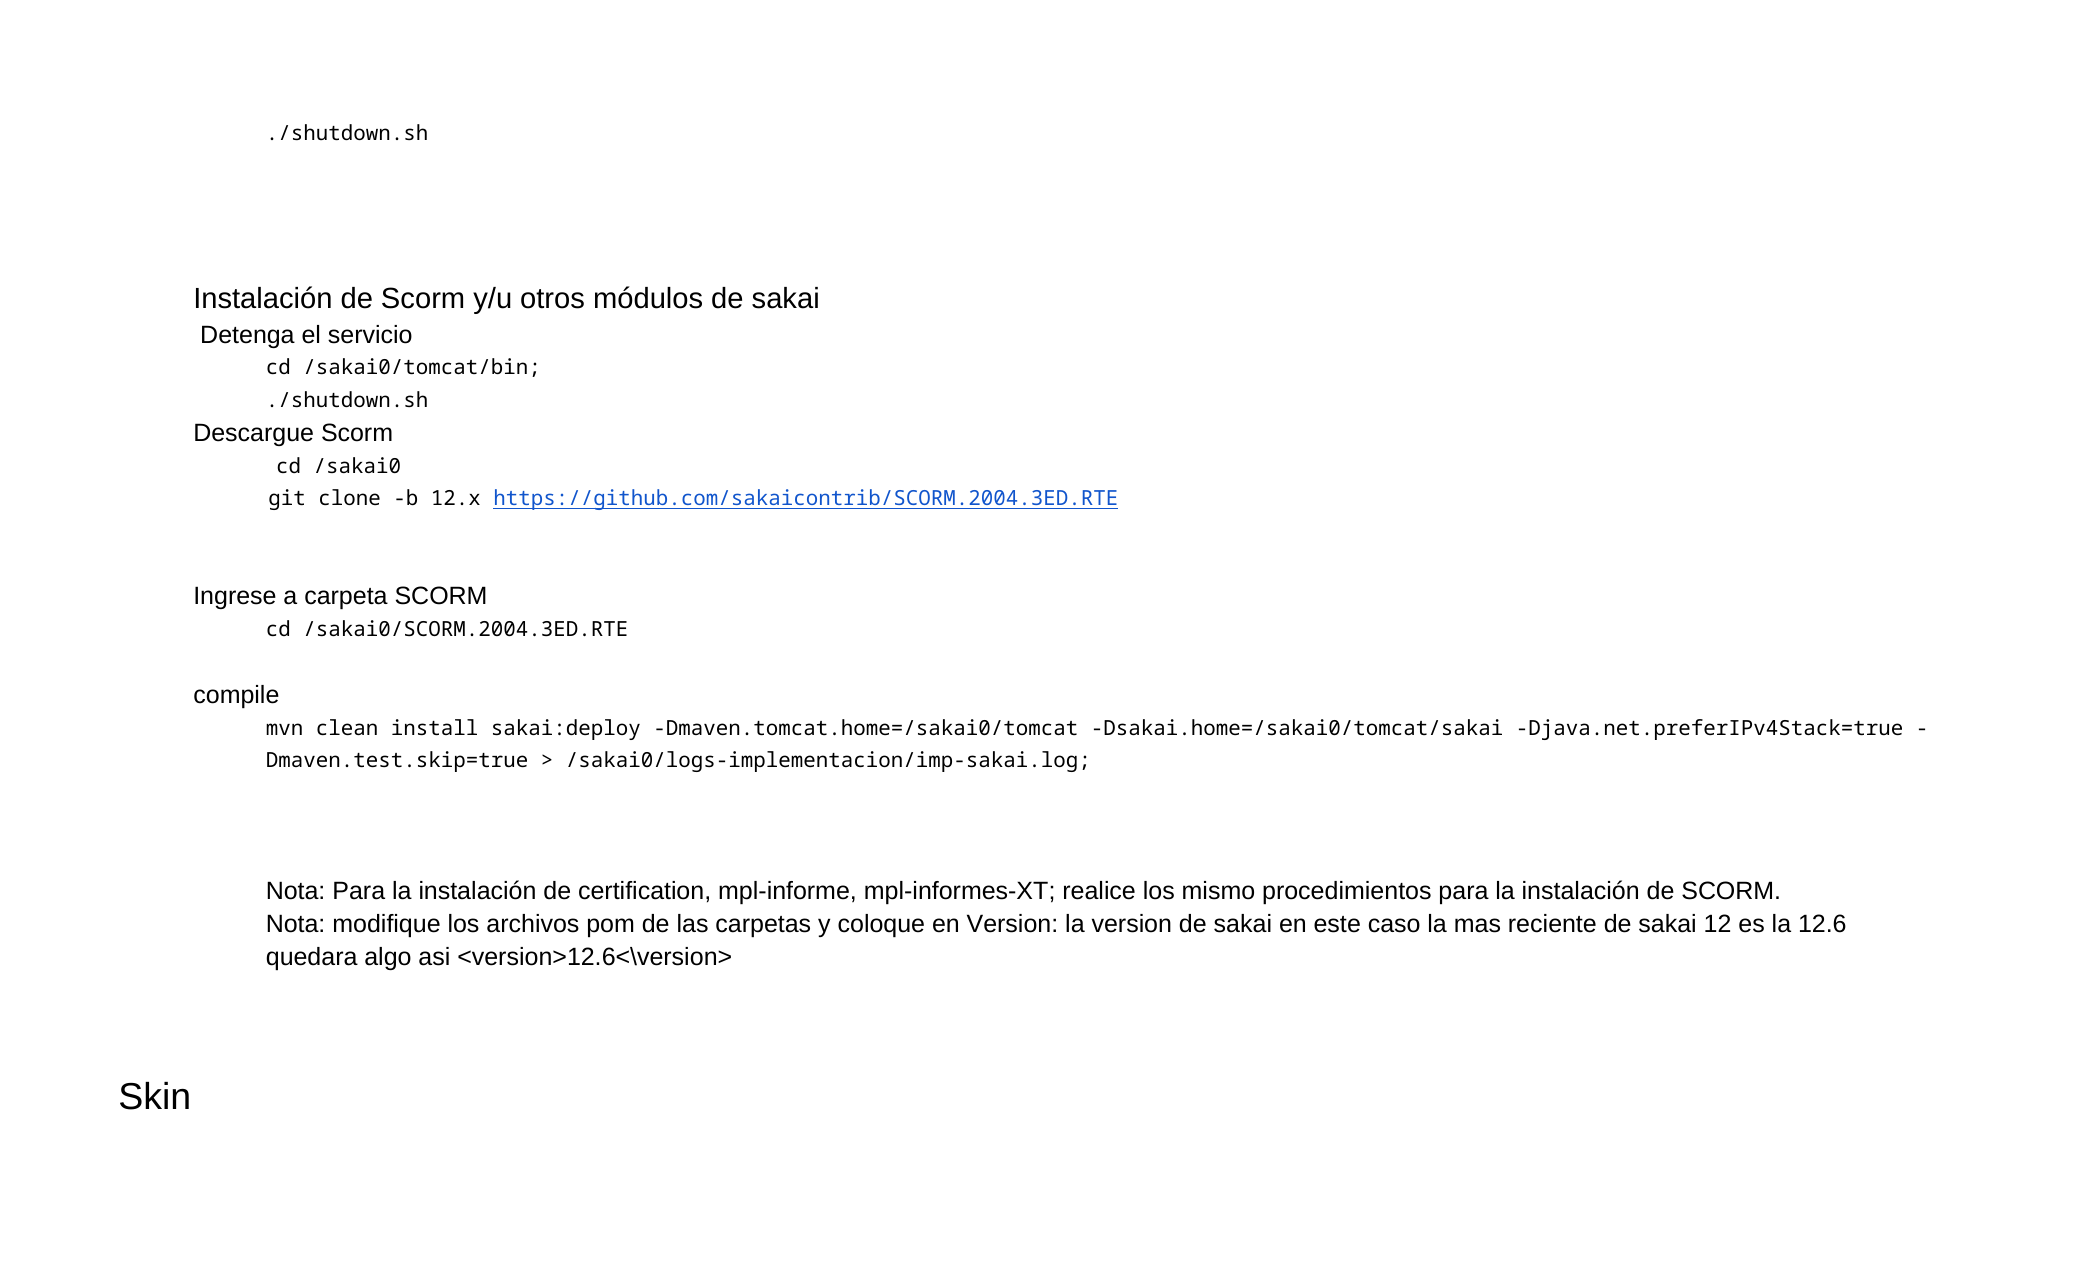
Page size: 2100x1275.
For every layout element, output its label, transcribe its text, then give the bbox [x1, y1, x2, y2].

text Nota: Para la instalación de certification, mpl-informe, mpl-informes-XT; realice los mismo procedimientos para la instalación de SCORM. [266, 876, 1982, 904]
text cd /sakai0 [251, 451, 1982, 479]
text cd /sakai0/tomcat/bin; [266, 353, 1982, 381]
text mvn clean install sakai:deploy -Dmaven.tomcat.home=/sakai0/tomcat -Dsakai.home=/sakai0/tomcat/sakai -Djava.net.preferIPv4Stack=true -Dmaven.test.skip=true > /sakai0/logs-implementacion/imp-sakai.log; [266, 713, 1982, 774]
text ./shutdown.sh [266, 385, 1982, 414]
text Instalación de Scorm y/u otros módulos de sakai [118, 281, 1982, 314]
text cd /sakai0/SCORM.2004.3ED.RTE [266, 614, 1982, 643]
text Skin [118, 1074, 1982, 1117]
text ./shutdown.sh [266, 118, 1982, 146]
text git clone -b 12.x https://github.com/sakaicontrib/SCORM.2004.3ED.RTE [251, 483, 1982, 512]
text quedara algo asi <version>12.6<\version> [266, 942, 1982, 971]
text Descargue Scorm [118, 418, 1982, 447]
text Ingrese a carpeta SCORM [118, 581, 1982, 610]
text Nota: modifique los archivos pom de las carpetas y coloque en Version: la version de sakai en este caso la mas reciente de sakai 12 es la 12.6 [266, 909, 1982, 938]
text compile [118, 680, 1982, 708]
text Detenga el servicio [118, 319, 1982, 348]
